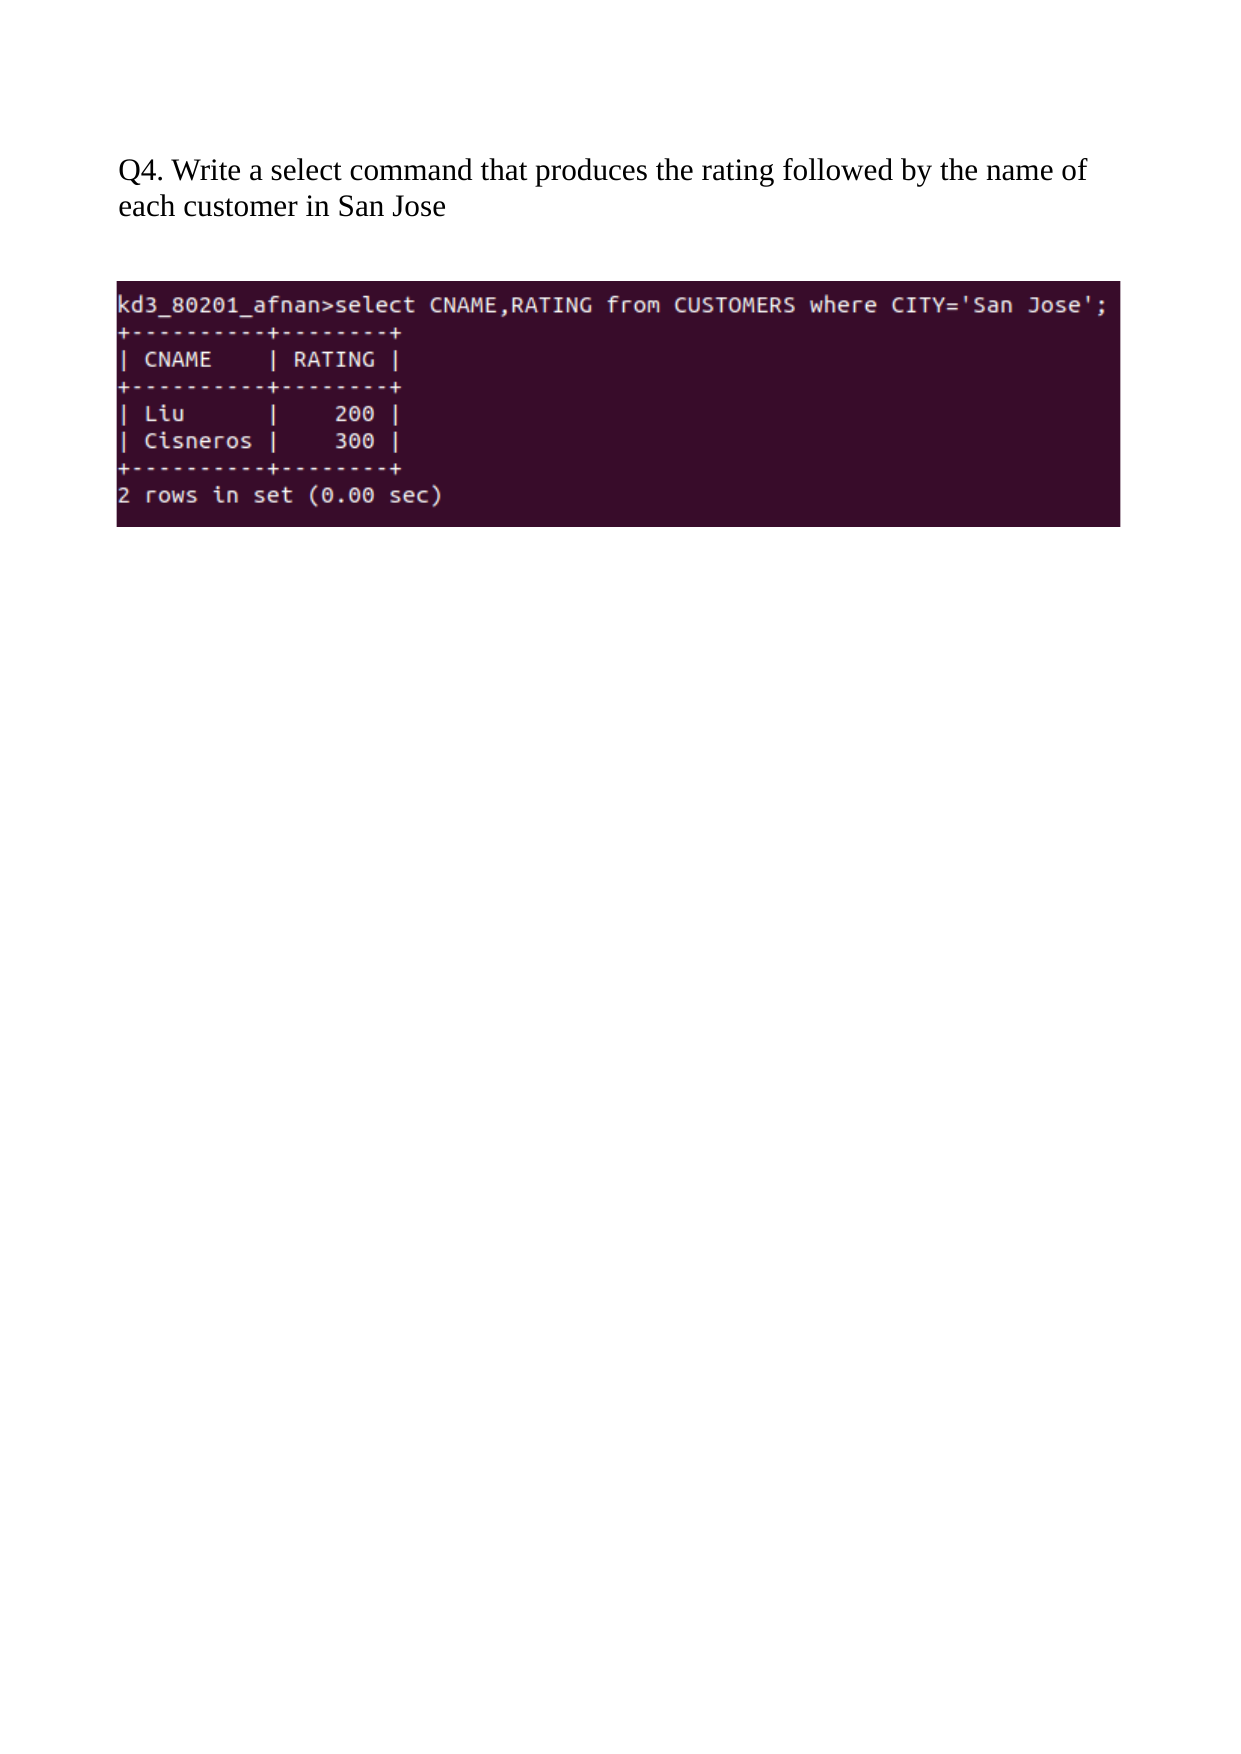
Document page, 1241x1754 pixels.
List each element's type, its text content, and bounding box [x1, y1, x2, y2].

picture [116, 281, 1121, 527]
text Q4. Write a select command that produces the rating followed by the name of each customer in San Jose [118, 152, 1122, 223]
